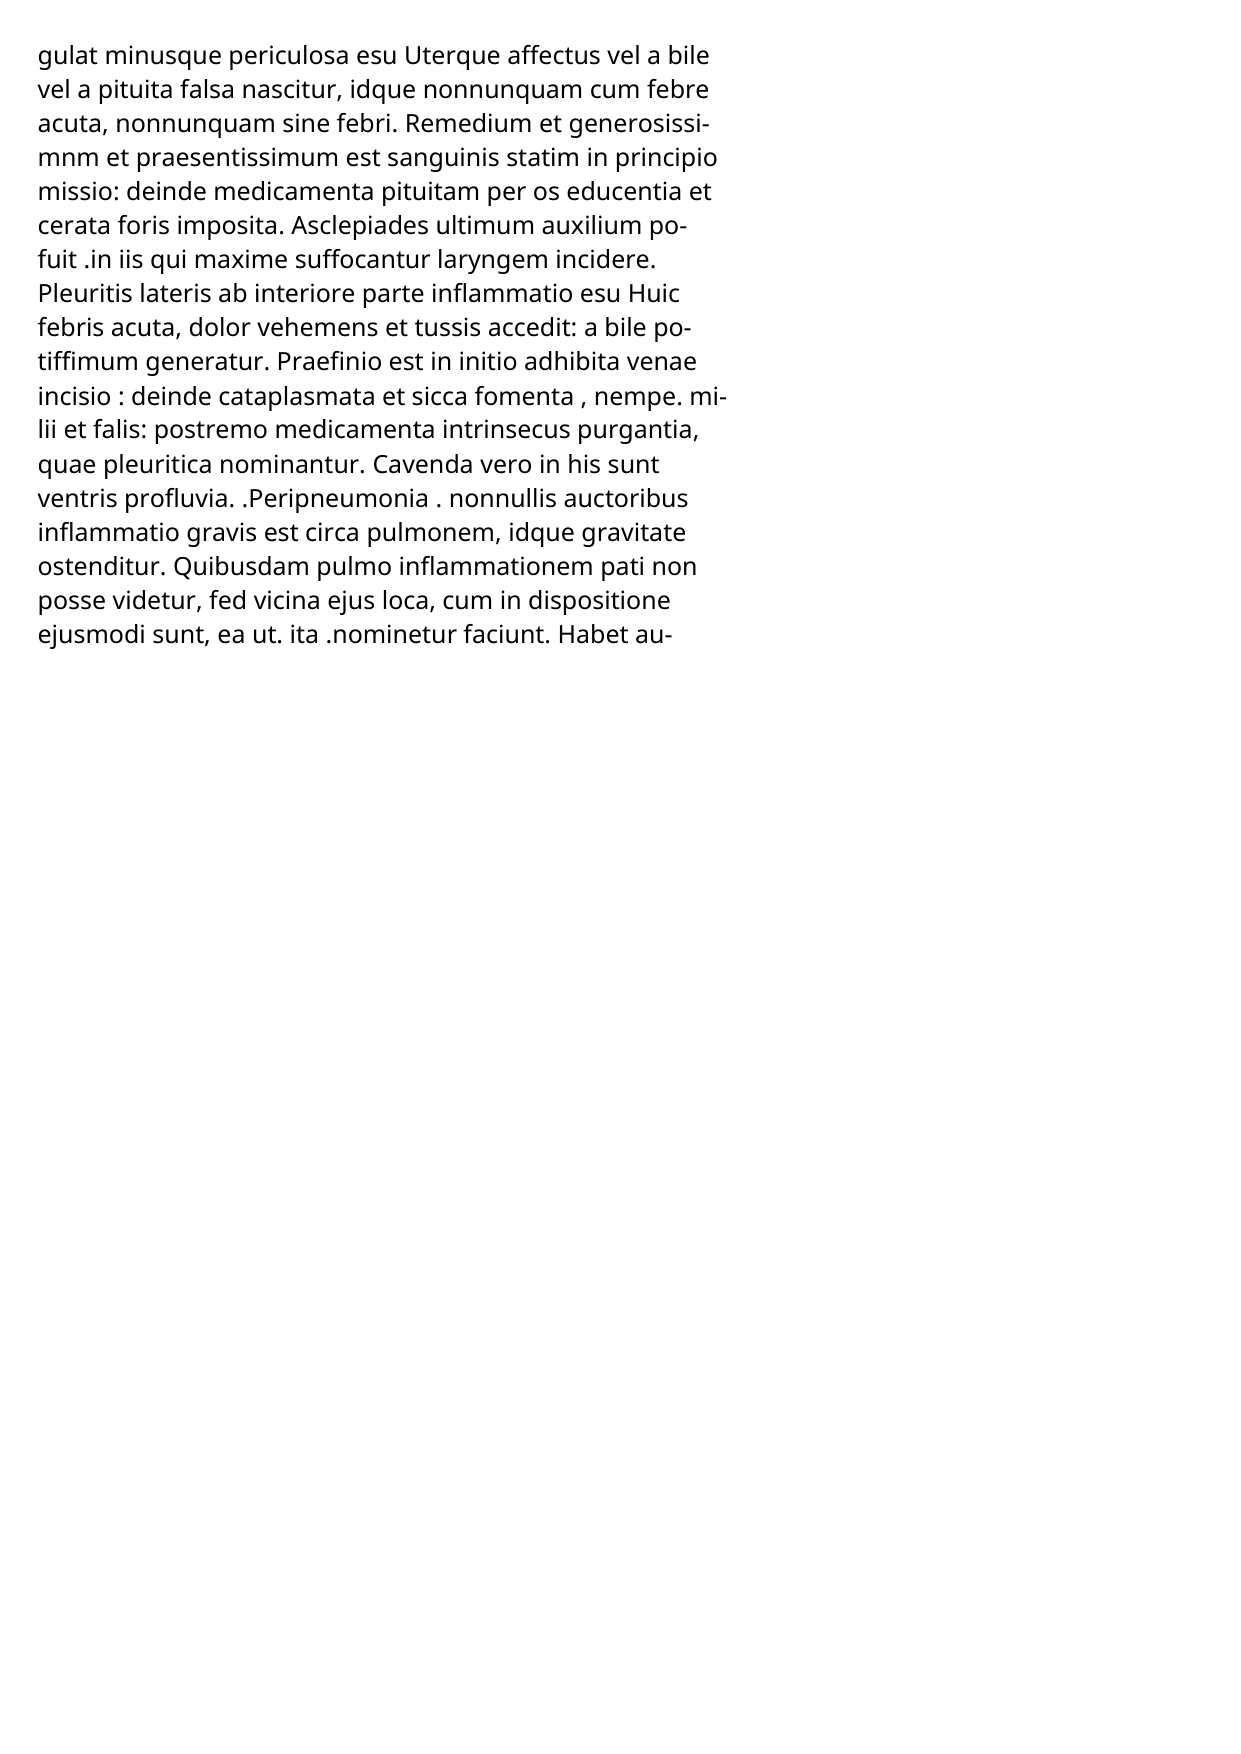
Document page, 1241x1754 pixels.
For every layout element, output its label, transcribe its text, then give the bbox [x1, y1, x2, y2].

text gulat minusque periculosa esu Uterque affectus vel a bile vel a pituita falsa nascitur, idque nonnunquam cum febre acuta, nonnunquam sine febri. Remedium et generosissi- mnm et praesentissimum est sanguinis statim in principio missio: deinde medicamenta pituitam per os educentia et cerata foris imposita. Asclepiades ultimum auxilium po- fuit .in iis qui maxime suffocantur laryngem incidere. Pleuritis lateris ab interiore parte inflammatio esu Huic febris acuta, dolor vehemens et tussis accedit: a bile po- tiffimum generatur. Praefinio est in initio adhibita venae incisio : deinde cataplasmata et sicca fomenta , nempe. mi- lii et falis: postremo medicamenta intrinsecus purgantia, quae pleuritica nominantur. Cavenda vero in his sunt ventris profluvia. .Peripneumonia . nonnullis auctoribus inflammatio gravis est circa pulmonem, idque gravitate ostenditur. Quibusdam pulmo inflammationem pati non posse videtur, fed vicina ejus loca, cum in dispositione ejusmodi sunt, ea ut. ita .nominetur faciunt. Habet au- [37, 37, 1203, 651]
